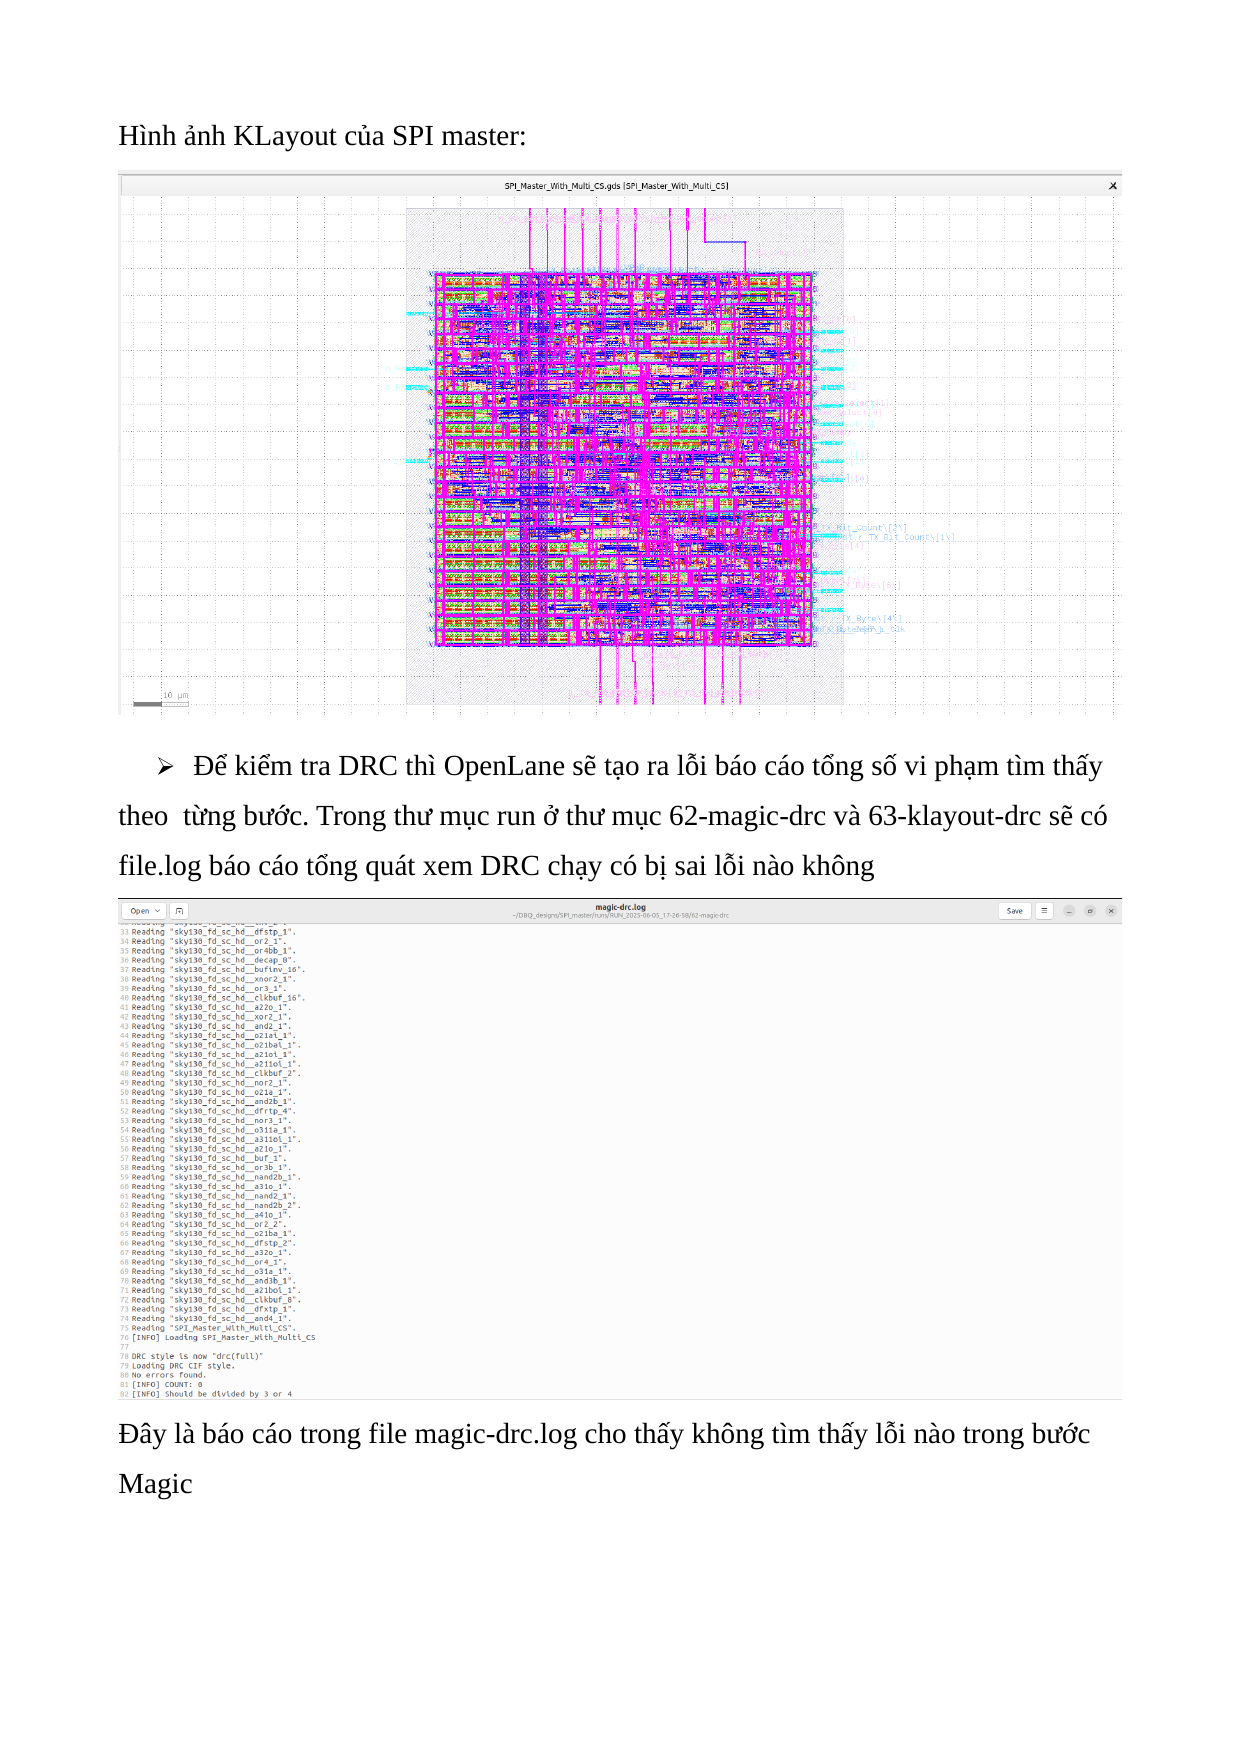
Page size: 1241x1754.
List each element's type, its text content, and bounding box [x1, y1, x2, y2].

list Để kiểm tra DRC thì OpenLane sẽ tạo ra lỗi báo cáo tổng số vi phạm tìm thấy theo từng bước. Trong thư mục run ở thư mục 62-magic-drc và 63-klayout-drc sẽ có file.log báo cáo tổng quát xem DRC chạy có bị sai lỗi nào không [118, 748, 1122, 882]
picture [118, 898, 1123, 1400]
picture [118, 170, 1123, 715]
text Hình ảnh KLayout của SPI master: [118, 118, 1122, 152]
text Đây là báo cáo trong file magic-drc.log cho thấy không tìm thấy lỗi nào trong bước Magic [118, 1400, 1122, 1500]
